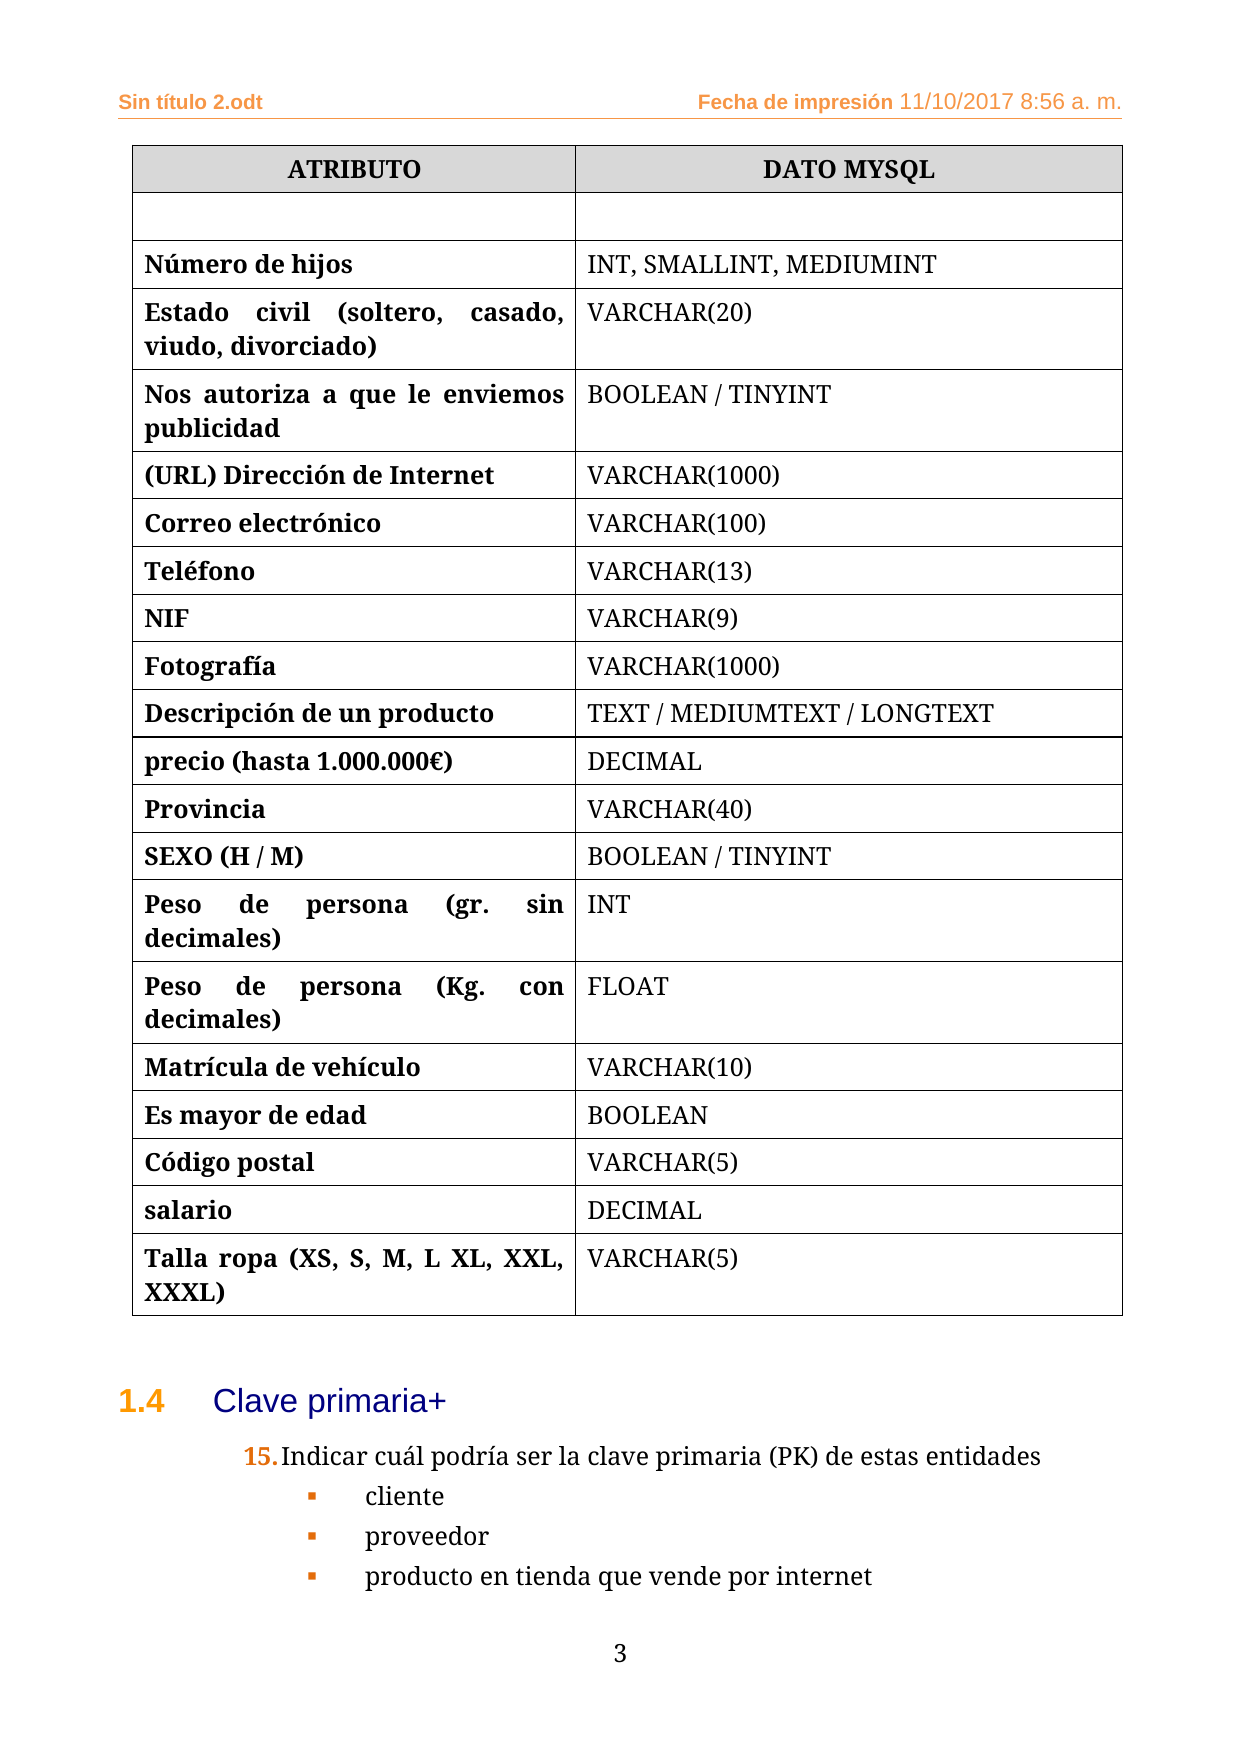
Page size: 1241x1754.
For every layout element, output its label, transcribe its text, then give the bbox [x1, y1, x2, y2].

table_cell VARCHAR(10) [576, 1044, 1122, 1090]
table_cell Peso de persona (gr. sin decimales) [133, 880, 575, 961]
table_cell Provincia [133, 785, 575, 832]
table_cell Número de hijos [133, 241, 575, 287]
table_header ATRIBUTO [133, 146, 575, 192]
table_cell Código postal [133, 1139, 575, 1185]
table_cell salario [133, 1186, 575, 1233]
table_cell VARCHAR(100) [576, 499, 1122, 546]
table_cell INT [576, 880, 1122, 961]
table_cell SEXO (H / M) [133, 833, 575, 879]
table_cell Descripción de un producto [133, 690, 575, 736]
table_cell Correo electrónico [133, 499, 575, 546]
table_cell INT, SMALLINT, MEDIUMINT [576, 241, 1122, 287]
table_cell (URL) Dirección de Internet [133, 452, 575, 498]
table_cell TEXT / MEDIUMTEXT / LONGTEXT [576, 690, 1122, 736]
table_cell Teléfono [133, 547, 575, 593]
table_cell NIF [133, 595, 575, 641]
list cliente [306, 1478, 1122, 1512]
list proveedor [306, 1519, 1122, 1553]
table_cell BOOLEAN [576, 1091, 1122, 1138]
table_cell VARCHAR(13) [576, 547, 1122, 593]
table_cell VARCHAR(5) [576, 1234, 1122, 1314]
table_cell VARCHAR(9) [576, 595, 1122, 641]
table_cell Nos autoriza a que le enviemos publicidad [133, 370, 575, 451]
table_cell Peso de persona (Kg. con decimales) [133, 962, 575, 1042]
table_cell BOOLEAN / TINYINT [576, 370, 1122, 451]
subtitle Clave primaria+ [118, 1381, 1122, 1419]
list producto en tienda que vende por internet [306, 1559, 1122, 1593]
table_cell precio (hasta 1.000.000€) [133, 738, 575, 784]
table_cell Estado civil (soltero, casado, viudo, divorciado) [133, 289, 575, 369]
table_cell DECIMAL [576, 738, 1122, 784]
table_cell VARCHAR(5) [576, 1139, 1122, 1185]
table_cell VARCHAR(1000) [576, 642, 1122, 689]
table_cell VARCHAR(1000) [576, 452, 1122, 498]
table_cell [133, 193, 575, 240]
table_cell VARCHAR(20) [576, 289, 1122, 369]
table_cell DECIMAL [576, 1186, 1122, 1233]
table_cell BOOLEAN / TINYINT [576, 833, 1122, 879]
table_cell Talla ropa (XS, S, M, L XL, XXL, XXXL) [133, 1234, 575, 1314]
table_cell [576, 193, 1122, 240]
table_cell Fotografía [133, 642, 575, 689]
table_cell Es mayor de edad [133, 1091, 575, 1138]
table_cell Matrícula de vehículo [133, 1044, 575, 1090]
table_cell FLOAT [576, 962, 1122, 1042]
table_header DATO MYSQL [576, 146, 1122, 192]
list Indicar cuál podría ser la clave primaria (PK) de estas entidades [243, 1438, 1122, 1472]
table_cell VARCHAR(40) [576, 785, 1122, 832]
